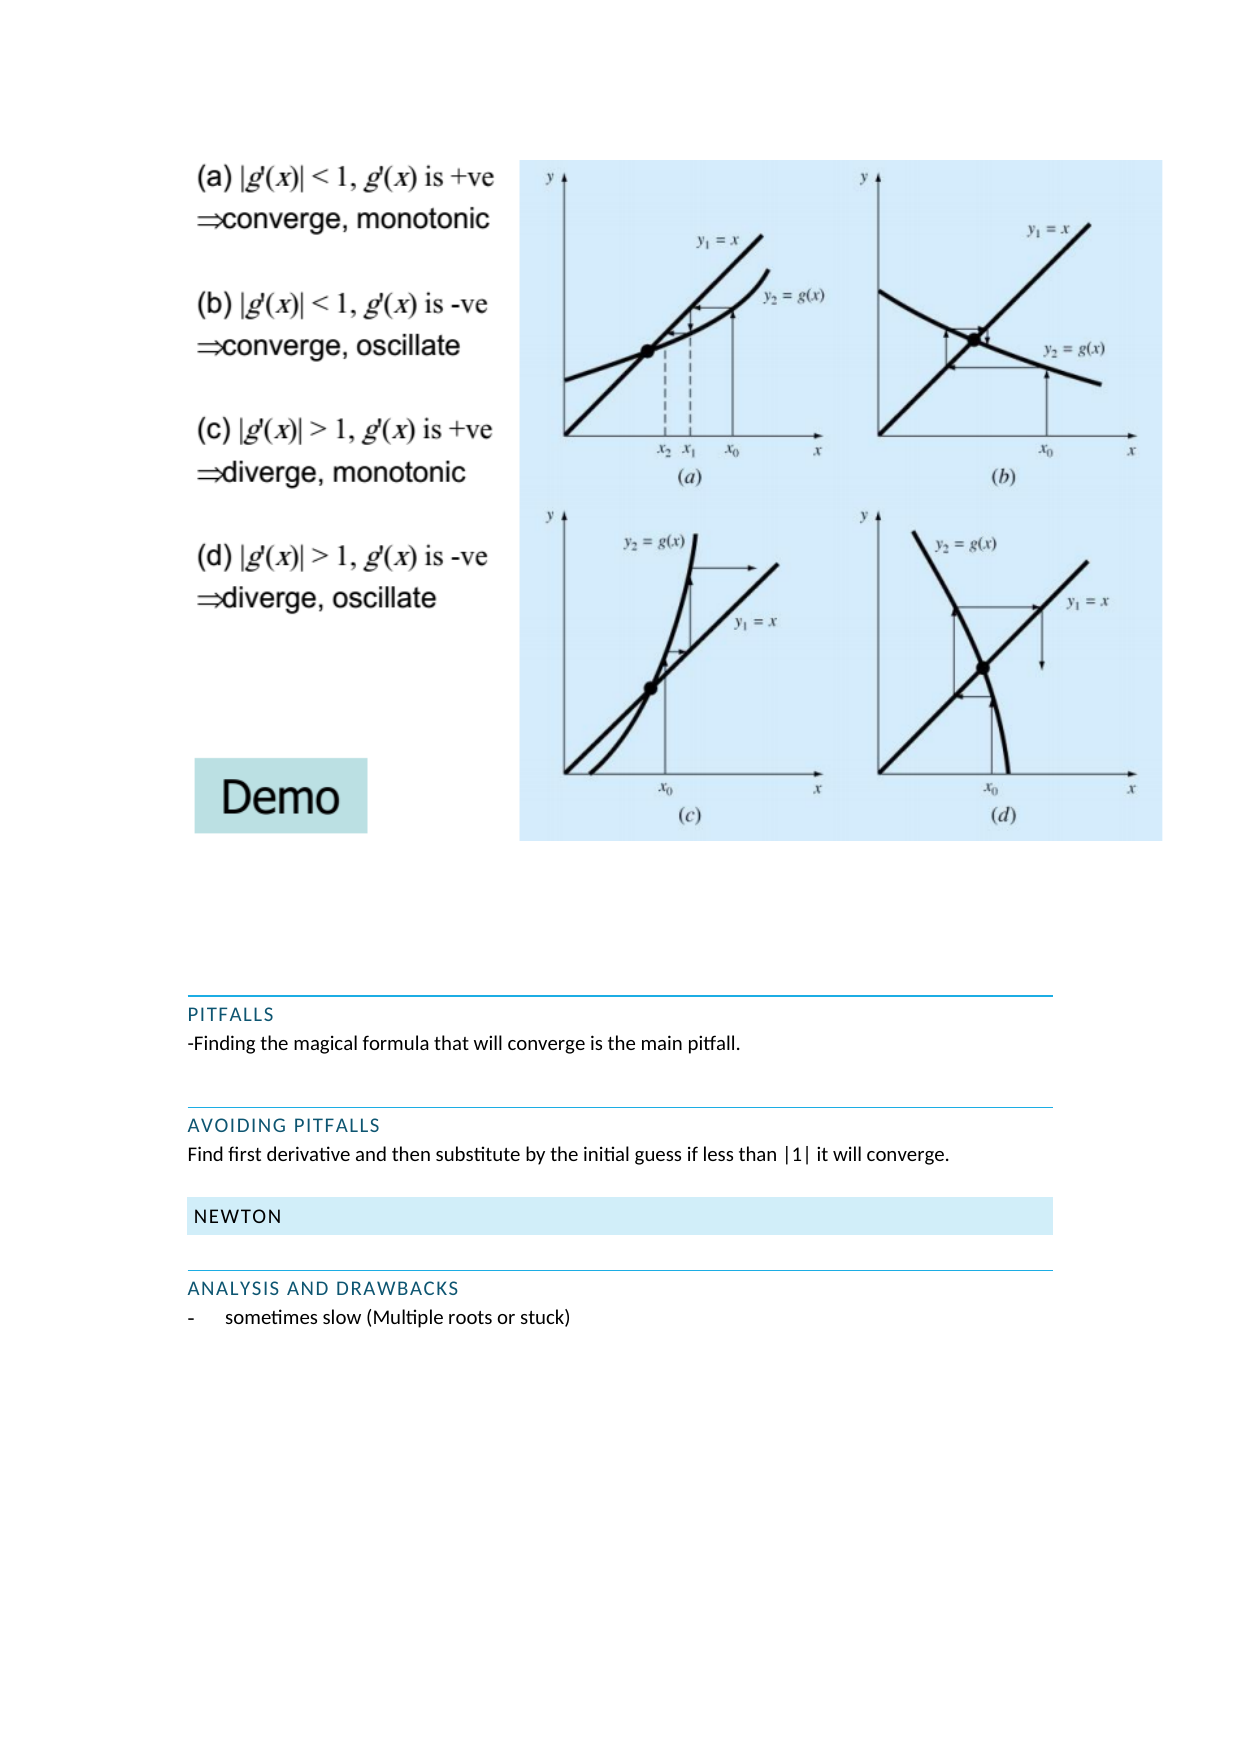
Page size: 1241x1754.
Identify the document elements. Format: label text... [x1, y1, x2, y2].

subtitle Analysis and drawbacks [187, 1271, 1053, 1301]
list sometimes slow (Multiple roots or stuck) [187, 1304, 1053, 1330]
subtitle Avoiding Pitfalls [187, 1108, 1053, 1138]
subtitle Pitfalls [187, 996, 1053, 1026]
text Find first derivative and then substitute by the initial guess if less than |1| it will converge. [187, 1141, 1053, 1167]
text -Finding the magical formula that will converge is the main pitfall. [187, 1030, 1053, 1056]
subtitle Newton [194, 1203, 1046, 1228]
picture [187, 160, 1163, 841]
